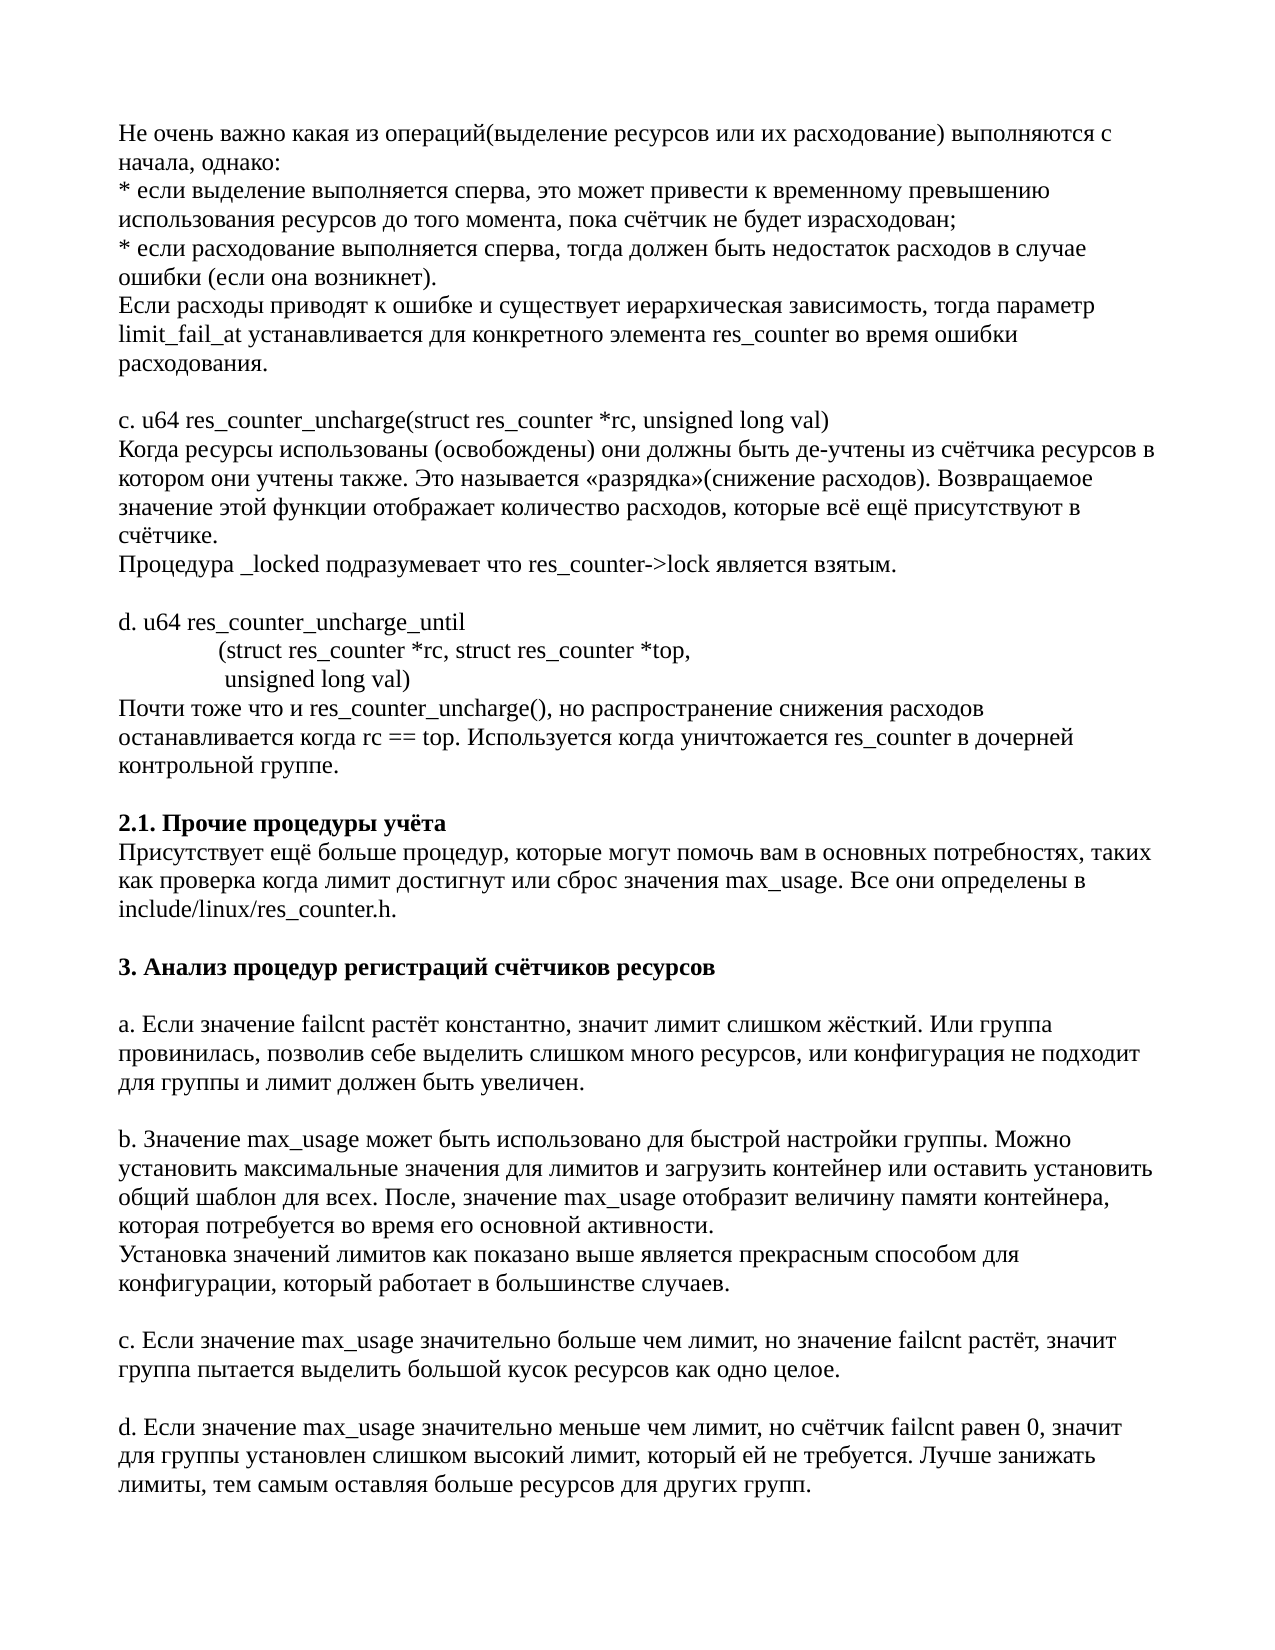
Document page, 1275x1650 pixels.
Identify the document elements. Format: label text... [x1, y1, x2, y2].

text Установка значений лимитов как показано выше является прекрасным способом для конфигурации, который работает в большинстве случаев. [118, 1239, 1157, 1297]
text c. u64 res_counter_uncharge(struct res_counter *rc, unsigned long val) [118, 406, 1157, 434]
text unsigned long val) [118, 664, 1157, 693]
text Почти тоже что и res_counter_uncharge(), но распространение снижения расходов останавливается когда rc == top. Используется когда уничтожается res_counter в дочерней контрольной группе. [118, 693, 1157, 779]
text d. Если значение max_usage значительно меньше чем лимит, но счётчик failcnt равен 0, значит для группы установлен слишком высокий лимит, который ей не требуется. Лучше занижать лимиты, тем самым оставляя больше ресурсов для других групп. [118, 1412, 1157, 1498]
text Не очень важно какая из операций(выделение ресурсов или их расходование) выполняются с начала, однако: [118, 118, 1157, 176]
text Процедура _locked подразумевает что res_counter->lock является взятым. [118, 549, 1157, 578]
text Когда ресурсы использованы (освобождены) они должны быть де-учтены из счётчика ресурсов в котором они учтены также. Это называется «разрядка»(снижение расходов). Возвращаемое значение этой функции отображает количество расходов, которые всё ещё присутствуют в счётчике. [118, 434, 1157, 549]
text c. Если значение max_usage значительно больше чем лимит, но значение failcnt растёт, значит группа пытается выделить большой кусок ресурсов как одно целое. [118, 1326, 1157, 1383]
text 3. Анализ процедур регистраций счётчиков ресурсов [118, 952, 1157, 981]
text 2.1. Прочие процедуры учёта [118, 808, 1157, 837]
text * если выделение выполняется сперва, это может привести к временному превышению использования ресурсов до того момента, пока счётчик не будет израсходован; [118, 176, 1157, 233]
text (struct res_counter *rc, struct res_counter *top, [118, 636, 1157, 664]
text b. Значение max_usage может быть использовано для быстрой настройки группы. Можно установить максимальные значения для лимитов и загрузить контейнер или оставить установить общий шаблон для всех. После, значение max_usage отобразит величину памяти контейнера, которая потребуется во время его основной активности. [118, 1124, 1157, 1239]
text a. Если значение failcnt растёт константно, значит лимит слишком жёсткий. Или группа провинилась, позволив себе выделить слишком много ресурсов, или конфигурация не подходит для группы и лимит должен быть увеличен. [118, 1009, 1157, 1096]
text d. u64 res_counter_uncharge_until [118, 607, 1157, 636]
text Если расходы приводят к ошибке и существует иерархическая зависимость, тогда параметр limit_fail_at устанавливается для конкретного элемента res_counter во время ошибки расходования. [118, 291, 1157, 377]
text Присутствует ещё больше процедур, которые могут помочь вам в основных потребностях, таких как проверка когда лимит достигнут или сброс значения max_usage. Все они определены в include/linux/res_counter.h. [118, 837, 1157, 923]
text * если расходование выполняется сперва, тогда должен быть недостаток расходов в случае ошибки (если она возникнет). [118, 233, 1157, 291]
